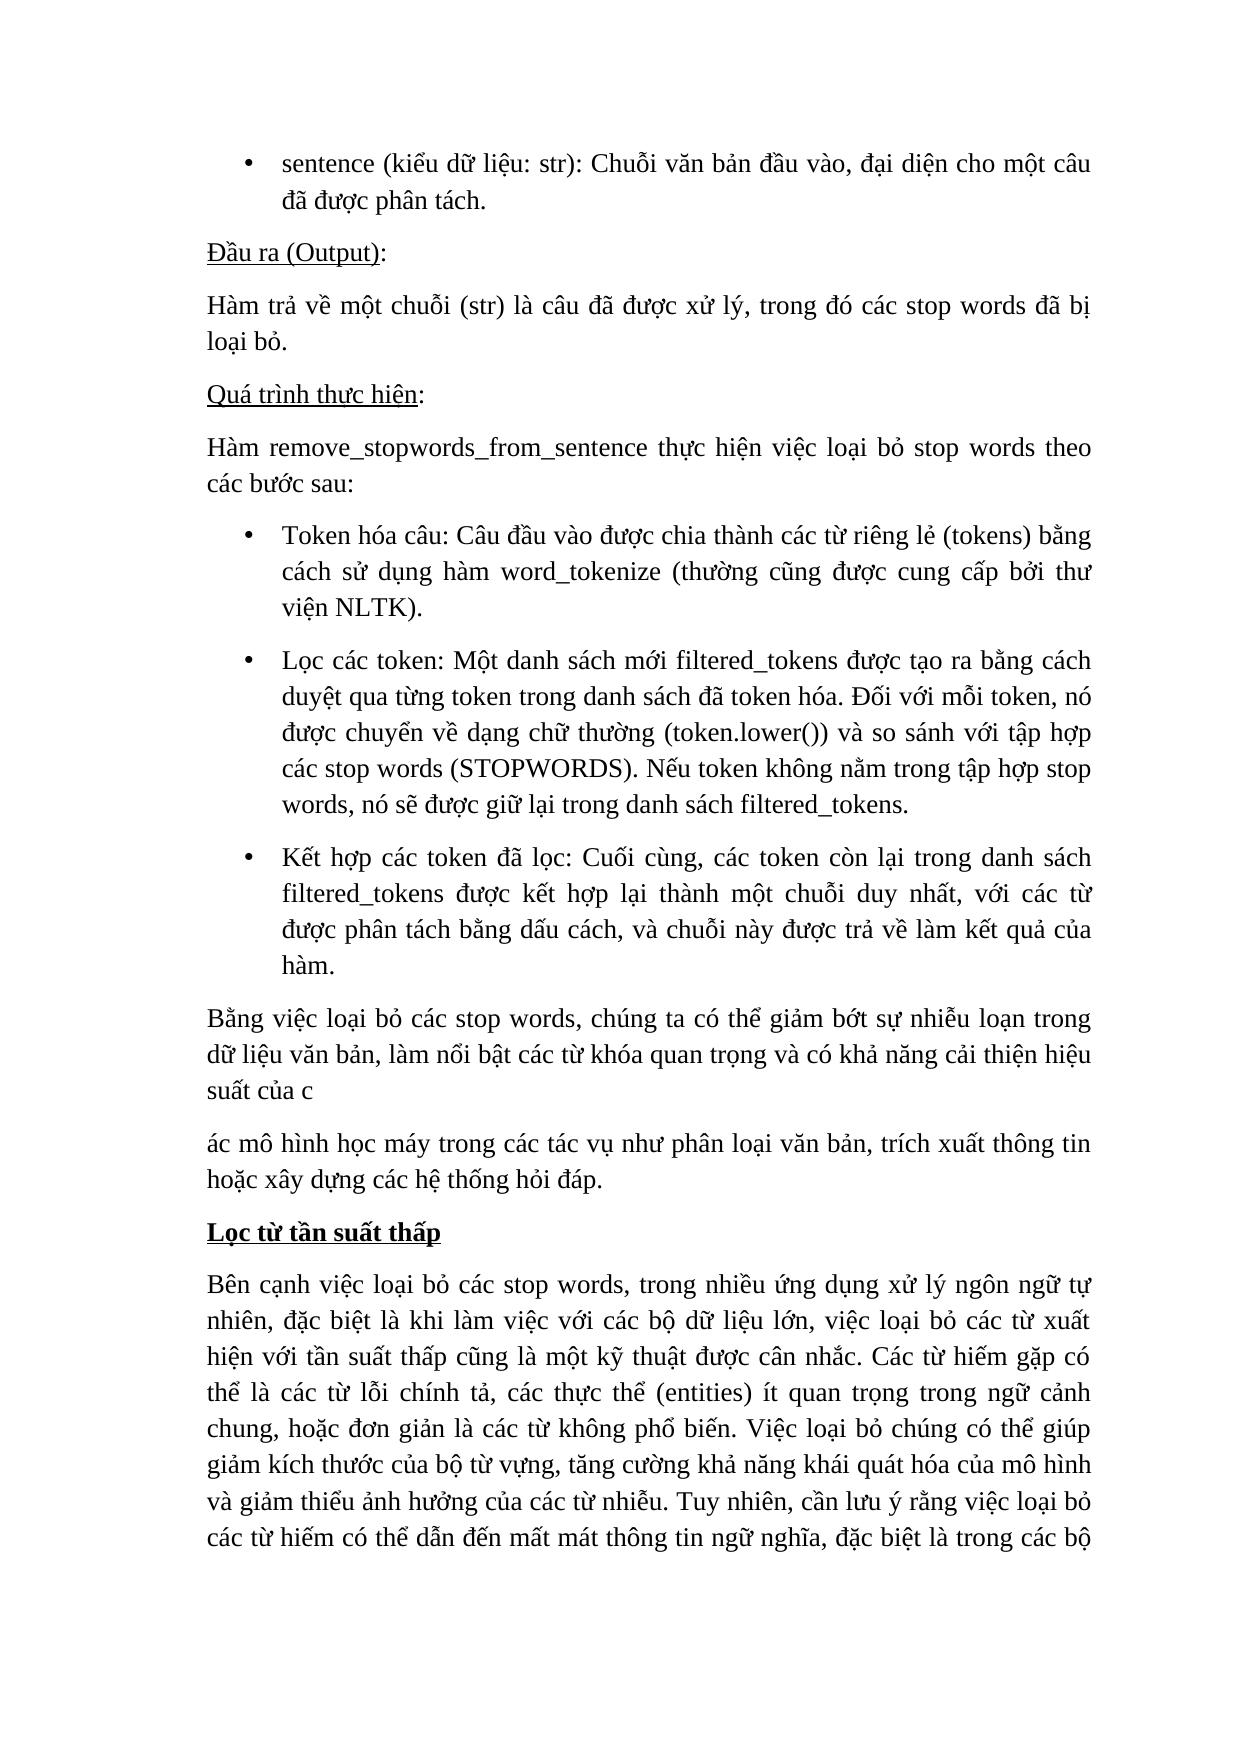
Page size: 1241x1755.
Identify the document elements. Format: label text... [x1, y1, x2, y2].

text ác mô hình học máy trong các tác vụ như phân loại văn bản, trích xuất thông tin hoặc xây dựng các hệ thống hỏi đáp. [207, 1127, 1093, 1194]
list Lọc các token: Một danh sách mới filtered_tokens được tạo ra bằng cách duyệt qua từng token trong danh sách đã token hóa. Đối với mỗi token, nó được chuyển về dạng chữ thường (token.lower()) và so sánh với tập hợp các stop words (STOPWORDS). Nếu token không nằm trong tập hợp stop words, nó sẽ được giữ lại trong danh sách filtered_tokens. [244, 644, 1093, 820]
text Hàm remove_stopwords_from_sentence thực hiện việc loại bỏ stop words theo các bước sau: [207, 431, 1093, 498]
list Kết hợp các token đã lọc: Cuối cùng, các token còn lại trong danh sách filtered_tokens được kết hợp lại thành một chuỗi duy nhất, với các từ được phân tách bằng dấu cách, và chuỗi này được trả về làm kết quả của hàm. [244, 841, 1093, 981]
text Bên cạnh việc loại bỏ các stop words, trong nhiều ứng dụng xử lý ngôn ngữ tự nhiên, đặc biệt là khi làm việc với các bộ dữ liệu lớn, việc loại bỏ các từ xuất hiện với tần suất thấp cũng là một kỹ thuật được cân nhắc. Các từ hiếm gặp có thể là các từ lỗi chính tả, các thực thể (entities) ít quan trọng trong ngữ cảnh chung, hoặc đơn giản là các từ không phổ biến. Việc loại bỏ chúng có thể giúp giảm kích thước của bộ từ vựng, tăng cường khả năng khái quát hóa của mô hình và giảm thiểu ảnh hưởng của các từ nhiễu. Tuy nhiên, cần lưu ý rằng việc loại bỏ các từ hiếm có thể dẫn đến mất mát thông tin ngữ nghĩa, đặc biệt là trong các bộ [207, 1268, 1093, 1552]
text Quá trình thực hiện: [207, 378, 1093, 409]
text Đầu ra (Output): [207, 236, 1093, 268]
list sentence (kiểu dữ liệu: str): Chuỗi văn bản đầu vào, đại diện cho một câu đã được phân tách. [244, 148, 1093, 215]
text Bằng việc loại bỏ các stop words, chúng ta có thể giảm bớt sự nhiễu loạn trong dữ liệu văn bản, làm nổi bật các từ khóa quan trọng và có khả năng cải thiện hiệu suất của c [207, 1002, 1093, 1105]
list Token hóa câu: Câu đầu vào được chia thành các từ riêng lẻ (tokens) bằng cách sử dụng hàm word_tokenize (thường cũng được cung cấp bởi thư viện NLTK). [244, 519, 1093, 623]
text Lọc từ tần suất thấp [207, 1216, 1093, 1247]
text Hàm trả về một chuỗi (str) là câu đã được xử lý, trong đó các stop words đã bị loại bỏ. [207, 289, 1093, 356]
